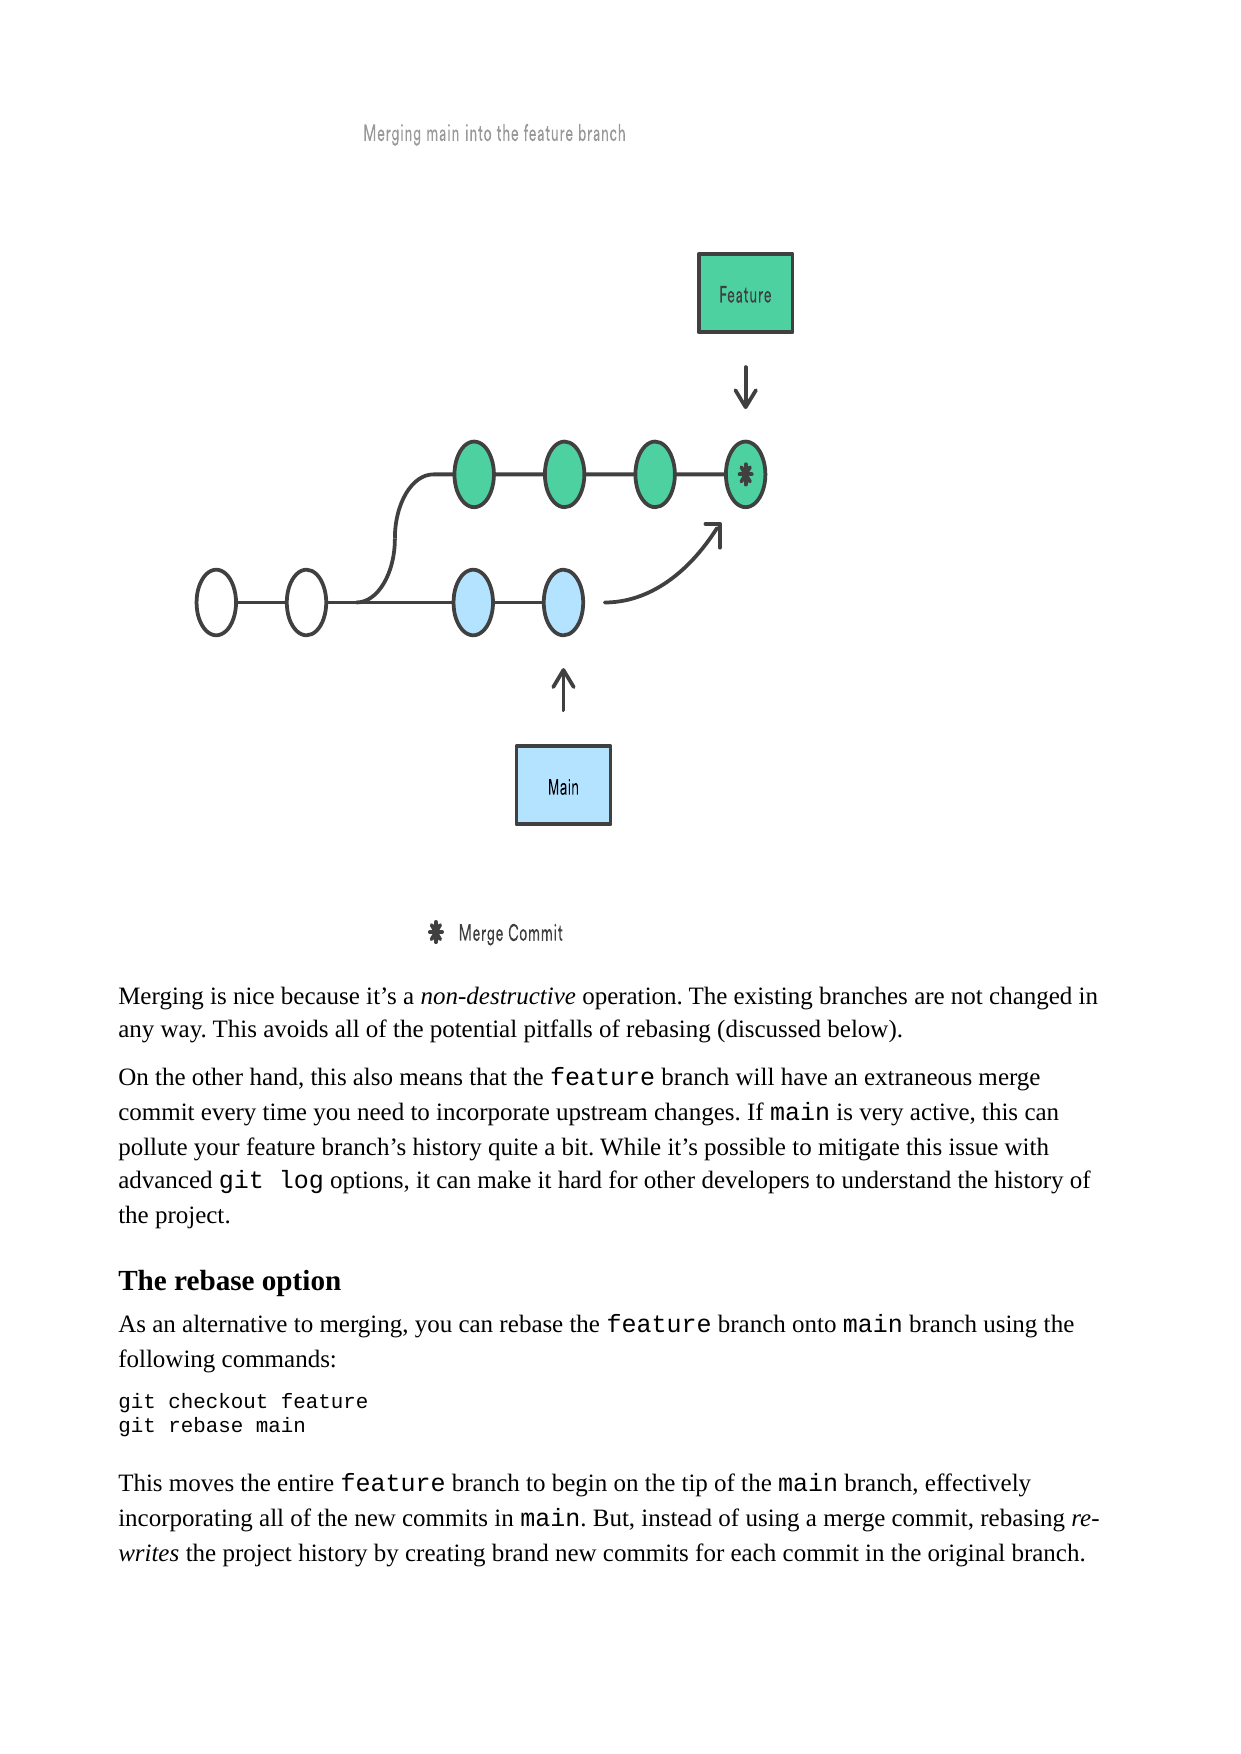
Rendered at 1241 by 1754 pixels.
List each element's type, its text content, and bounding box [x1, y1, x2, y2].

text git checkout feature [118, 1391, 1122, 1415]
subtitle The rebase option [118, 1263, 1122, 1296]
text On the other hand, this also means that the feature branch will have an extraneous merge commit every time you need to incorporate upstream changes. If main is very active, this can pollute your feature branch’s history quite a bit. While it’s possible to mitigate this issue with advanced git log options, it can make it hard for other developers to understand the history of the project. [118, 1062, 1122, 1229]
text As an alternative to merging, you can rebase the feature branch onto main branch using the following commands: [118, 1309, 1122, 1372]
text Merging is nice because it’s a non-destructive operation. The existing branches are not changed in any way. This avoids all of the potential pitfalls of rebasing (discussed below). [118, 981, 1122, 1043]
text git rebase main [118, 1415, 1122, 1439]
text This moves the entire feature branch to begin on the tip of the main branch, effectively incorporating all of the new commits in main. But, instead of using a merge commit, rebasing re-writes the project history by creating brand new commits for each commit in the original branch. [118, 1468, 1122, 1567]
